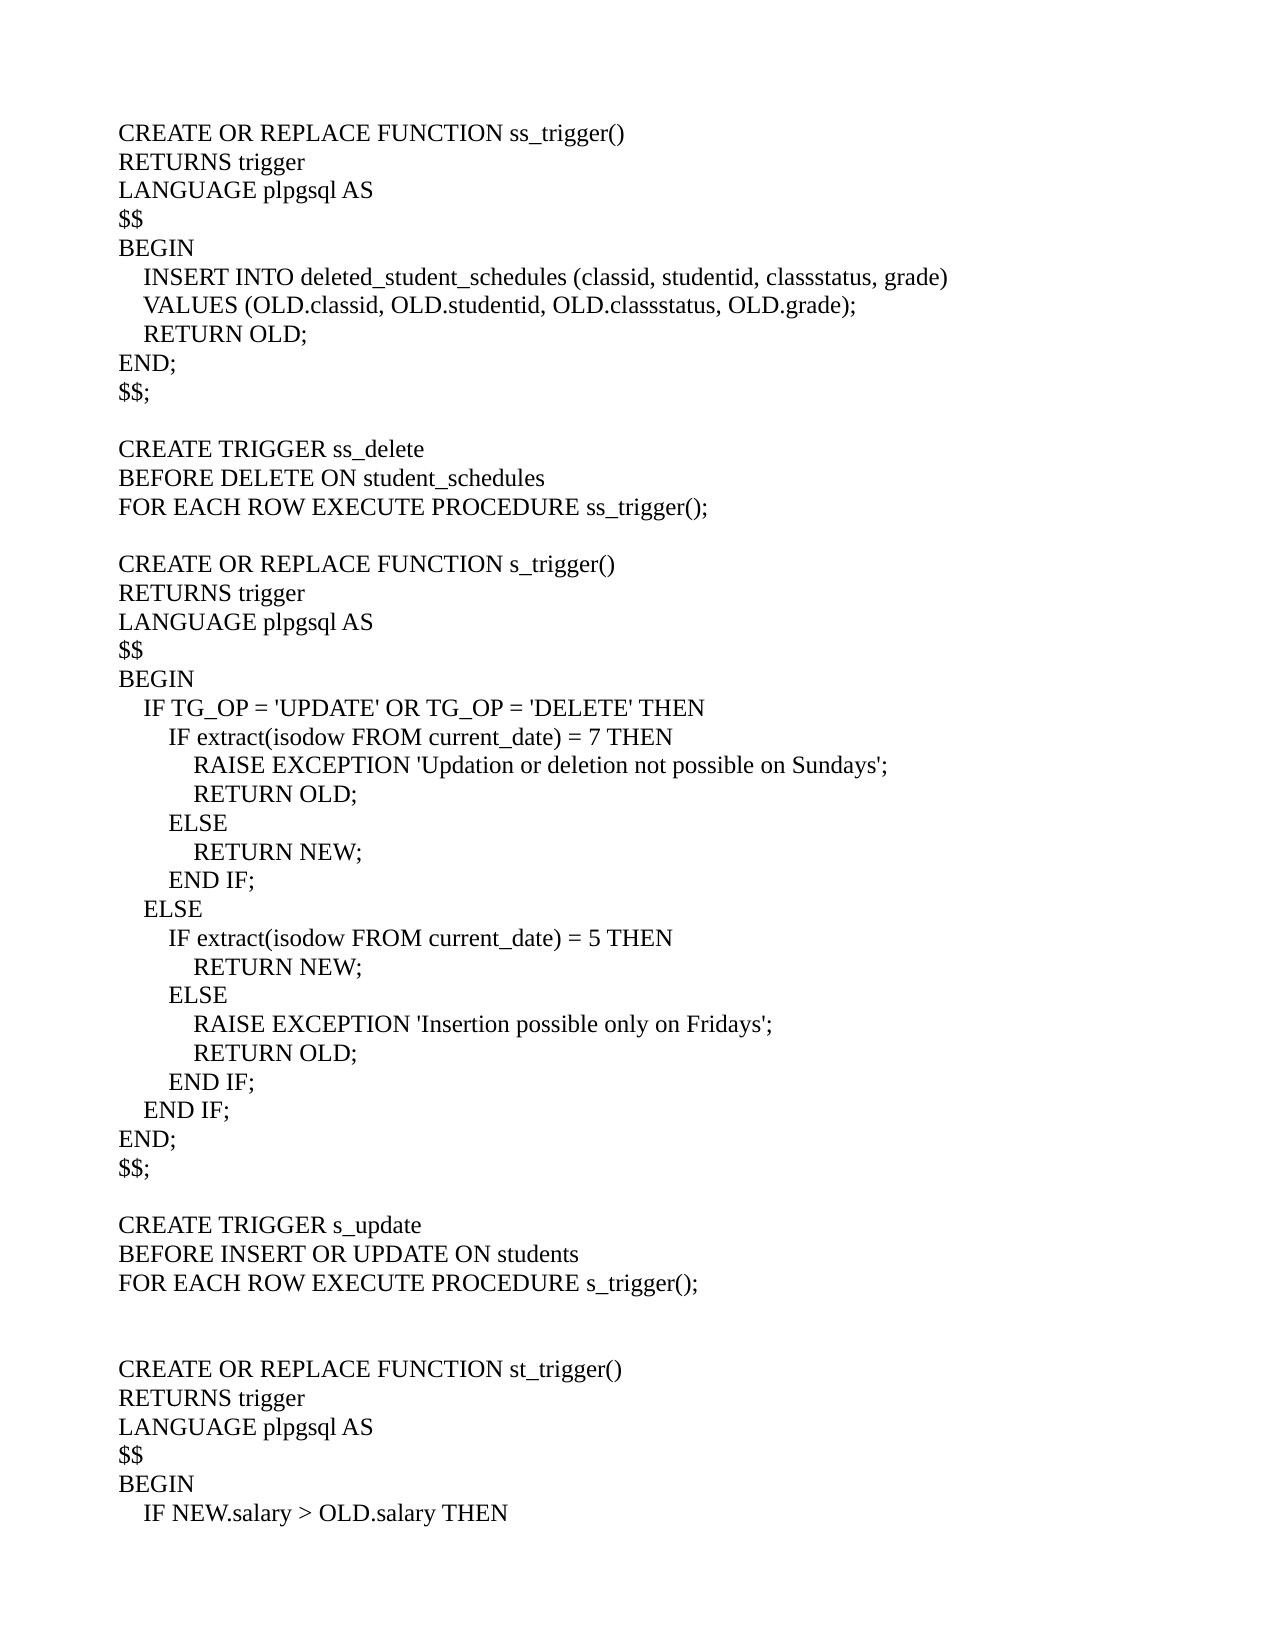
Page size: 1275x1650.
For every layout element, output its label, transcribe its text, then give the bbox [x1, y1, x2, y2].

text CREATE TRIGGER ss_delete [118, 434, 1157, 463]
text BEGIN [118, 1469, 1157, 1498]
text END IF; [118, 866, 1157, 894]
text BEFORE INSERT OR UPDATE ON students [118, 1239, 1157, 1268]
text $$; [118, 1153, 1157, 1182]
text $$ [118, 1441, 1157, 1469]
text BEGIN [118, 664, 1157, 693]
text BEGIN [118, 233, 1157, 262]
text RETURNS trigger [118, 147, 1157, 176]
text END IF; [118, 1067, 1157, 1096]
text $$ [118, 204, 1157, 233]
text CREATE OR REPLACE FUNCTION ss_trigger() [118, 118, 1157, 147]
text RAISE EXCEPTION 'Updation or deletion not possible on Sundays'; [118, 751, 1157, 779]
text IF NEW.salary > OLD.salary THEN [118, 1498, 1157, 1527]
text RETURN NEW; [118, 837, 1157, 866]
text RETURN OLD; [118, 1038, 1157, 1067]
text INSERT INTO deleted_student_schedules (classid, studentid, classstatus, grade) [118, 262, 1157, 291]
text VALUES (OLD.classid, OLD.studentid, OLD.classstatus, OLD.grade); [118, 291, 1157, 319]
text ELSE [118, 808, 1157, 837]
text RETURNS trigger [118, 578, 1157, 607]
text IF TG_OP = 'UPDATE' OR TG_OP = 'DELETE' THEN [118, 693, 1157, 722]
text RETURN OLD; [118, 779, 1157, 808]
text END; [118, 1124, 1157, 1153]
text END IF; [118, 1096, 1157, 1124]
text $$; [118, 377, 1157, 406]
text CREATE TRIGGER s_update [118, 1211, 1157, 1239]
text ELSE [118, 981, 1157, 1009]
text LANGUAGE plpgsql AS [118, 176, 1157, 204]
text LANGUAGE plpgsql AS [118, 607, 1157, 636]
text IF extract(isodow FROM current_date) = 7 THEN [118, 722, 1157, 751]
text RETURN OLD; [118, 319, 1157, 348]
text FOR EACH ROW EXECUTE PROCEDURE ss_trigger(); CREATE OR REPLACE FUNCTION s_trigger() [118, 492, 1157, 578]
text $$ [118, 636, 1157, 664]
text RAISE EXCEPTION 'Insertion possible only on Fridays'; [118, 1009, 1157, 1038]
text FOR EACH ROW EXECUTE PROCEDURE s_trigger(); CREATE OR REPLACE FUNCTION st_trigger() [118, 1268, 1157, 1383]
text IF extract(isodow FROM current_date) = 5 THEN [118, 923, 1157, 952]
text BEFORE DELETE ON student_schedules [118, 463, 1157, 492]
text END; [118, 348, 1157, 377]
text ELSE [118, 894, 1157, 923]
text RETURNS trigger [118, 1383, 1157, 1412]
text RETURN NEW; [118, 952, 1157, 981]
text LANGUAGE plpgsql AS [118, 1412, 1157, 1441]
